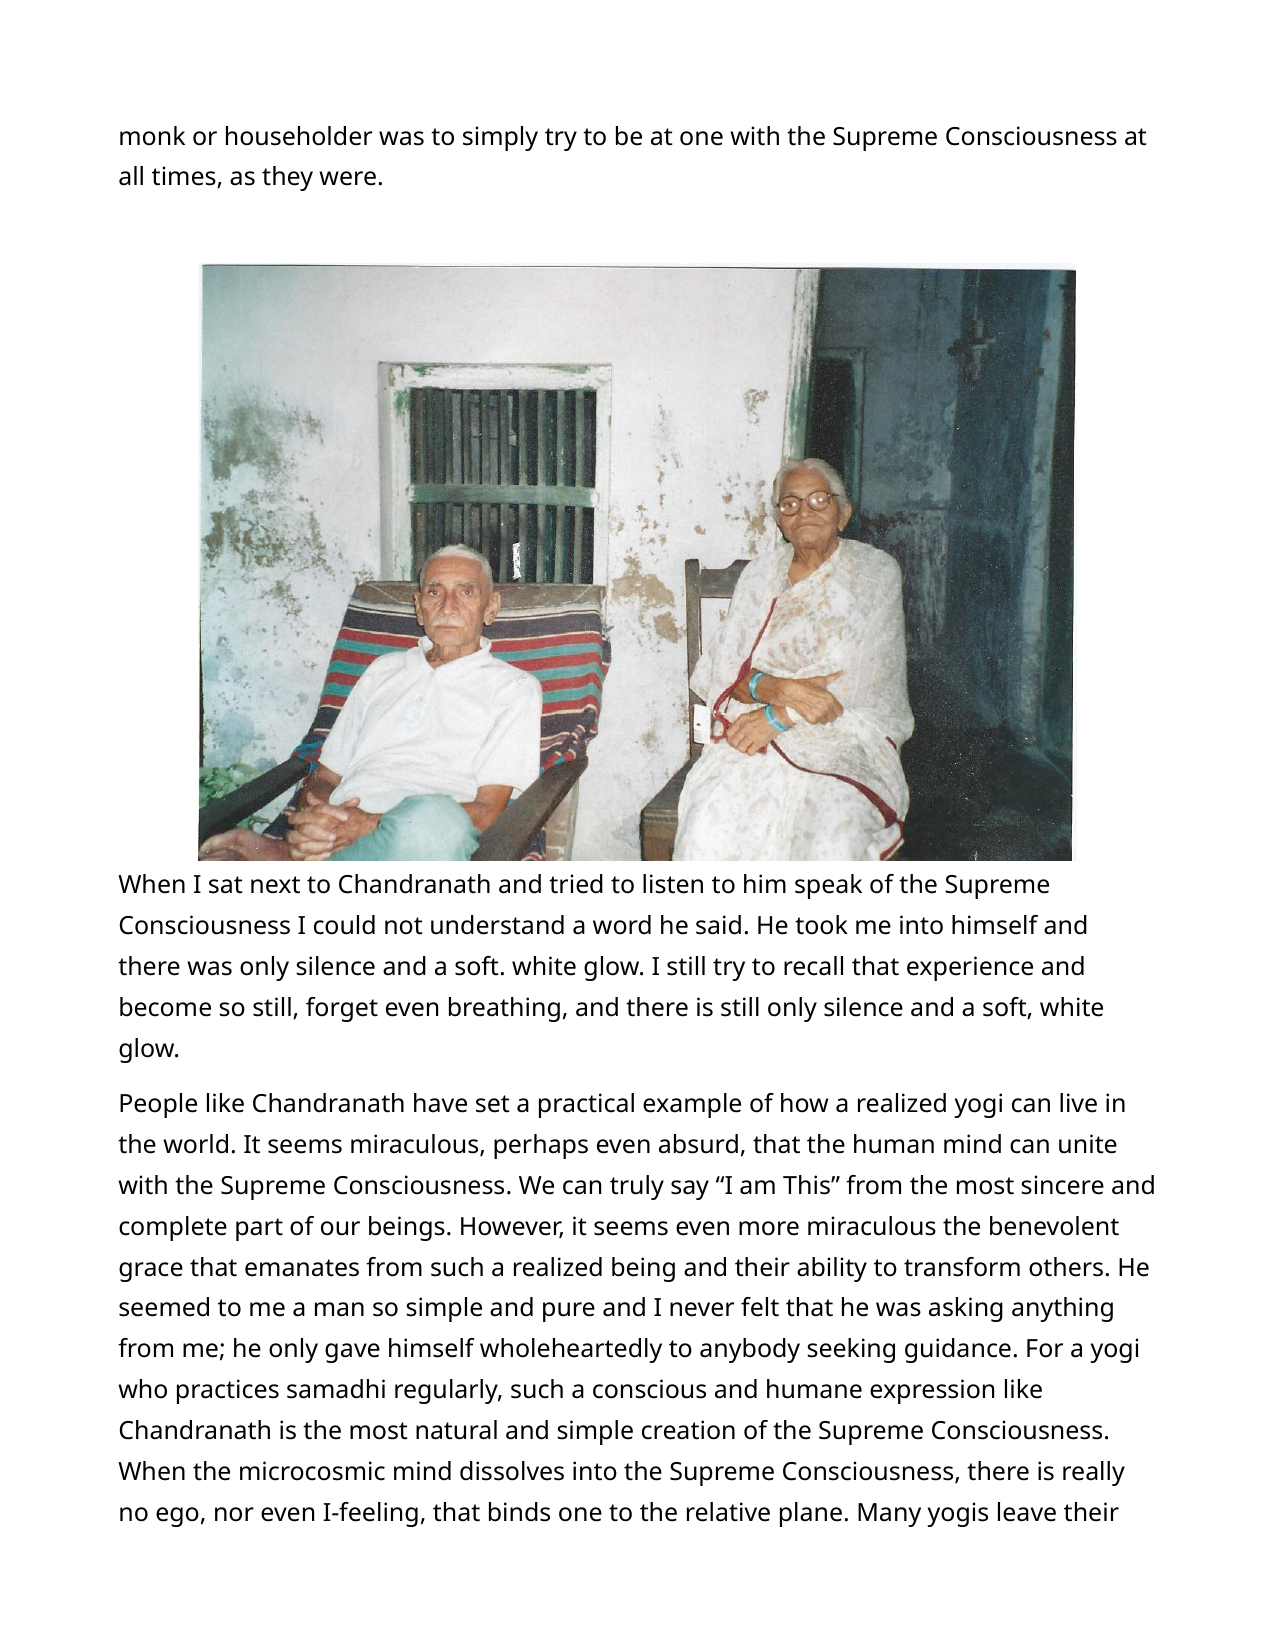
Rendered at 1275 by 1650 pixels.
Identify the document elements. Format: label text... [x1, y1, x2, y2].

text People like Chandranath have set a practical example of how a realized yogi can live in the world. It seems miraculous, perhaps even absurd, that the human mind can unite with the Supreme Consciousness. We can truly say “I am This” from the most sincere and complete part of our beings. However, it seems even more miraculous the benevolent grace that emanates from such a realized being and their ability to transform others. He seemed to me a man so simple and pure and I never felt that he was asking anything from me; he only gave himself wholeheartedly to anybody seeking guidance. For a yogi who practices samadhi regularly, such a conscious and humane expression like Chandranath is the most natural and simple creation of the Supreme Consciousness. When the microcosmic mind dissolves into the Supreme Consciousness, there is really no ego, nor even I-feeling, that binds one to the relative plane. Many yogis leave their [118, 1086, 1157, 1528]
text When I sat next to Chandranath and tried to listen to him speak of the Supreme Consciousness I could not understand a word he said. He took me into himself and there was only silence and a soft. white glow. I still try to recall that experience and become so still, forget even breathing, and there is still only silence and a soft, white glow. [118, 263, 1157, 1064]
text monk or householder was to simply try to be at one with the Supreme Consciousness at all times, as they were. [118, 118, 1157, 193]
picture [198, 263, 1077, 861]
